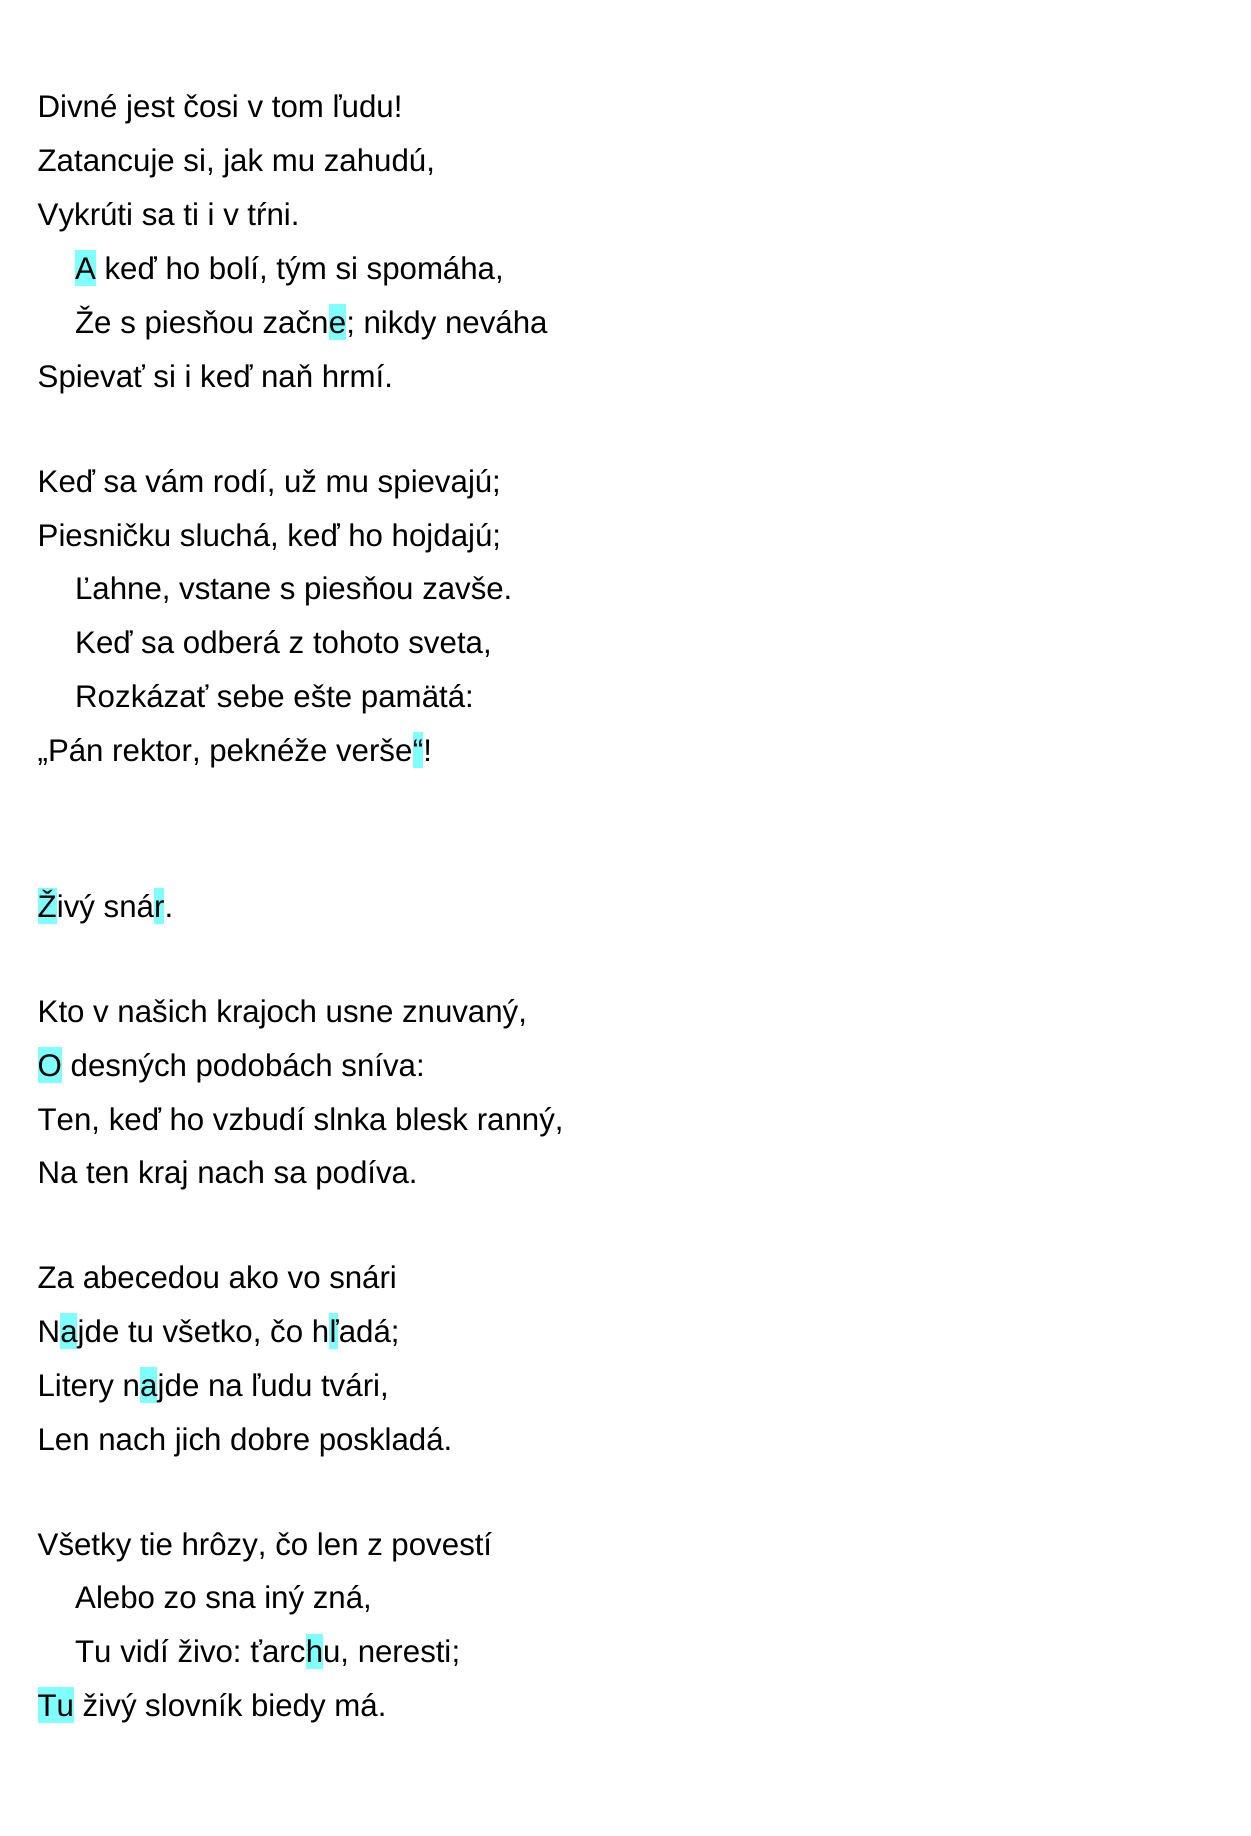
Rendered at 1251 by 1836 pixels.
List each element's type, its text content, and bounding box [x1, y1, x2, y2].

text Za abecedou ako vo snári [37, 1259, 1130, 1295]
text Litery najde na ľudu tvári, [37, 1367, 1130, 1403]
text Tu vidí živo: ťarchu, neresti; [37, 1633, 1130, 1669]
text Alebo zo sna iný zná, [37, 1579, 1130, 1616]
text Divné jest čosi v tom ľudu! [37, 88, 1130, 124]
text Ten, keď ho vzbudí slnka blesk ranný, [37, 1101, 1130, 1136]
text Najde tu všetko, čo hľadá; [37, 1313, 1130, 1349]
text O desných podobách sníva: [37, 1047, 1130, 1083]
text Piesničku sluchá, keď ho hojdajú; [37, 517, 1130, 552]
text Keď sa vám rodí, už mu spievajú; [37, 463, 1130, 499]
text Že s piesňou začne; nikdy neváha [37, 304, 1130, 340]
text Živý snár. [37, 888, 1130, 924]
text Vykrúti sa ti i v tŕni. [37, 196, 1130, 232]
text Tu živý slovník biedy má. [37, 1687, 1130, 1723]
text Spievať si i keď naň hrmí. [37, 358, 1130, 394]
text Ľahne, vstane s piesňou zavše. [37, 570, 1130, 606]
text Všetky tie hrôzy, čo len z povestí [37, 1526, 1130, 1562]
text Kto v našich krajoch usne znuvaný, [37, 993, 1130, 1029]
text Len nach jich dobre poskladá. [37, 1421, 1130, 1457]
text Keď sa odberá z tohoto sveta, [37, 624, 1130, 660]
text Zatancuje si, jak mu zahudú, [37, 142, 1130, 178]
text A keď ho bolí, tým si spomáha, [37, 250, 1130, 286]
text Rozkázať sebe ešte pamätá: [37, 678, 1130, 714]
text Na ten kraj nach sa podíva. [37, 1154, 1130, 1190]
text „Pán rektor, peknéže verše“! [37, 732, 1130, 768]
